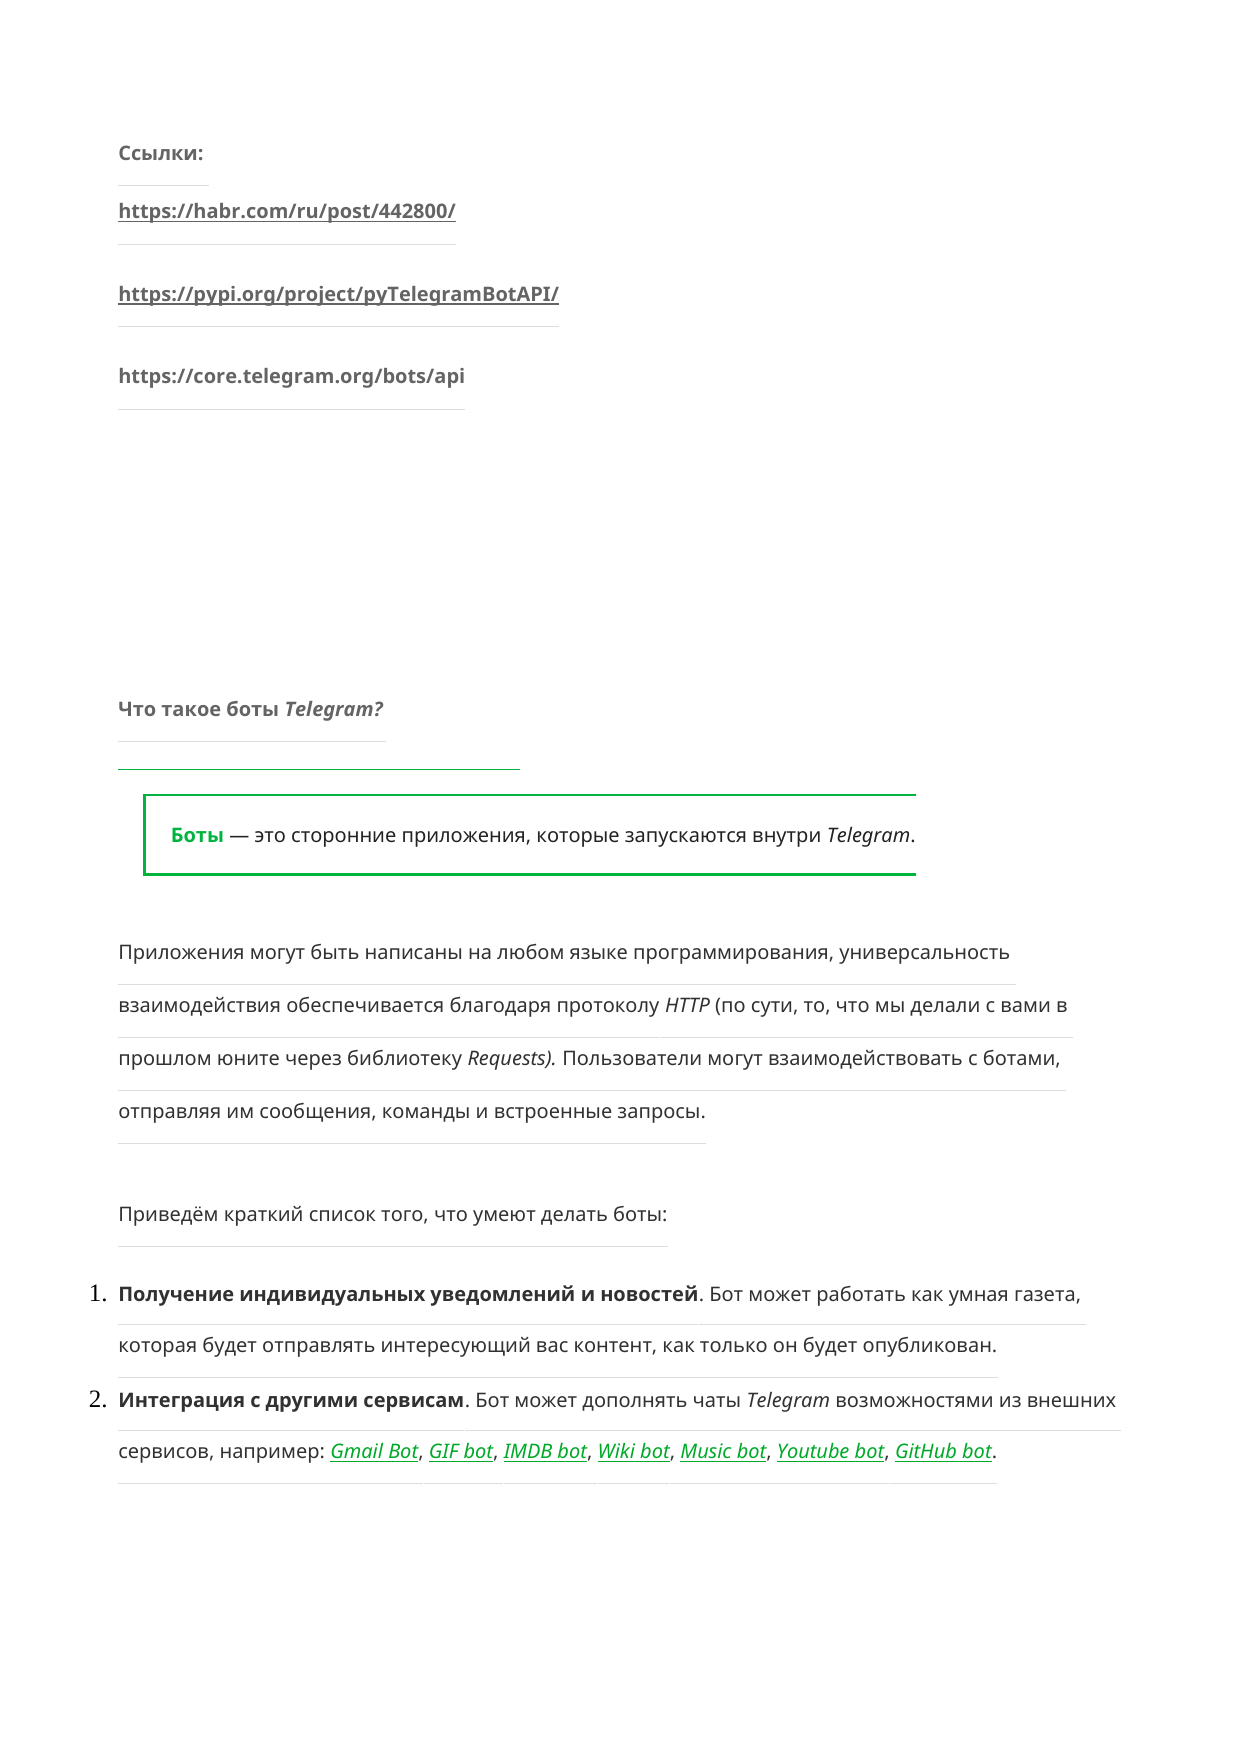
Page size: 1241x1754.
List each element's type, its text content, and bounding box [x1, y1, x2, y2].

subtitle Что такое боты Telegram? [118, 695, 1122, 741]
text https://habr.com/ru/post/442800/ [118, 198, 1122, 244]
text Приведём краткий список того, что умеют делать боты: [118, 1200, 1122, 1246]
text https://pypi.org/project/pyTelegramBotAPI/ [118, 280, 1122, 326]
list сервисов, например: Gmail Bot, GIF bot, IMDB bot, Wiki bot, Music bot, Youtube bot, GitHub bot. [118, 1431, 1122, 1483]
text Боты — это сторонние приложения, которые запускаются внутри Telegram. [146, 794, 1097, 876]
list Интеграция с другими сервисам. Бот может дополнять чаты Telegram возможностями из внешних [118, 1384, 1122, 1430]
list Получение индивидуальных уведомлений и новостей. Бот может работать как умная газета, которая будет отправлять интересующий вас контент, как только он будет опубликован. [118, 1278, 1122, 1377]
subtitle Ссылки: [118, 139, 1122, 185]
text https://core.telegram.org/bots/api [118, 363, 1122, 409]
text Приложения могут быть написаны на любом языке программирования, универсальность взаимодействия обеспечивается благодаря протоколу HTTP (по сути, то, что мы делали с вами в прошлом юните через библиотеку Requests). Пользователи могут взаимодействовать с ботами, отправляя им сообщения, команды и встроенные запросы. [118, 938, 1122, 1143]
